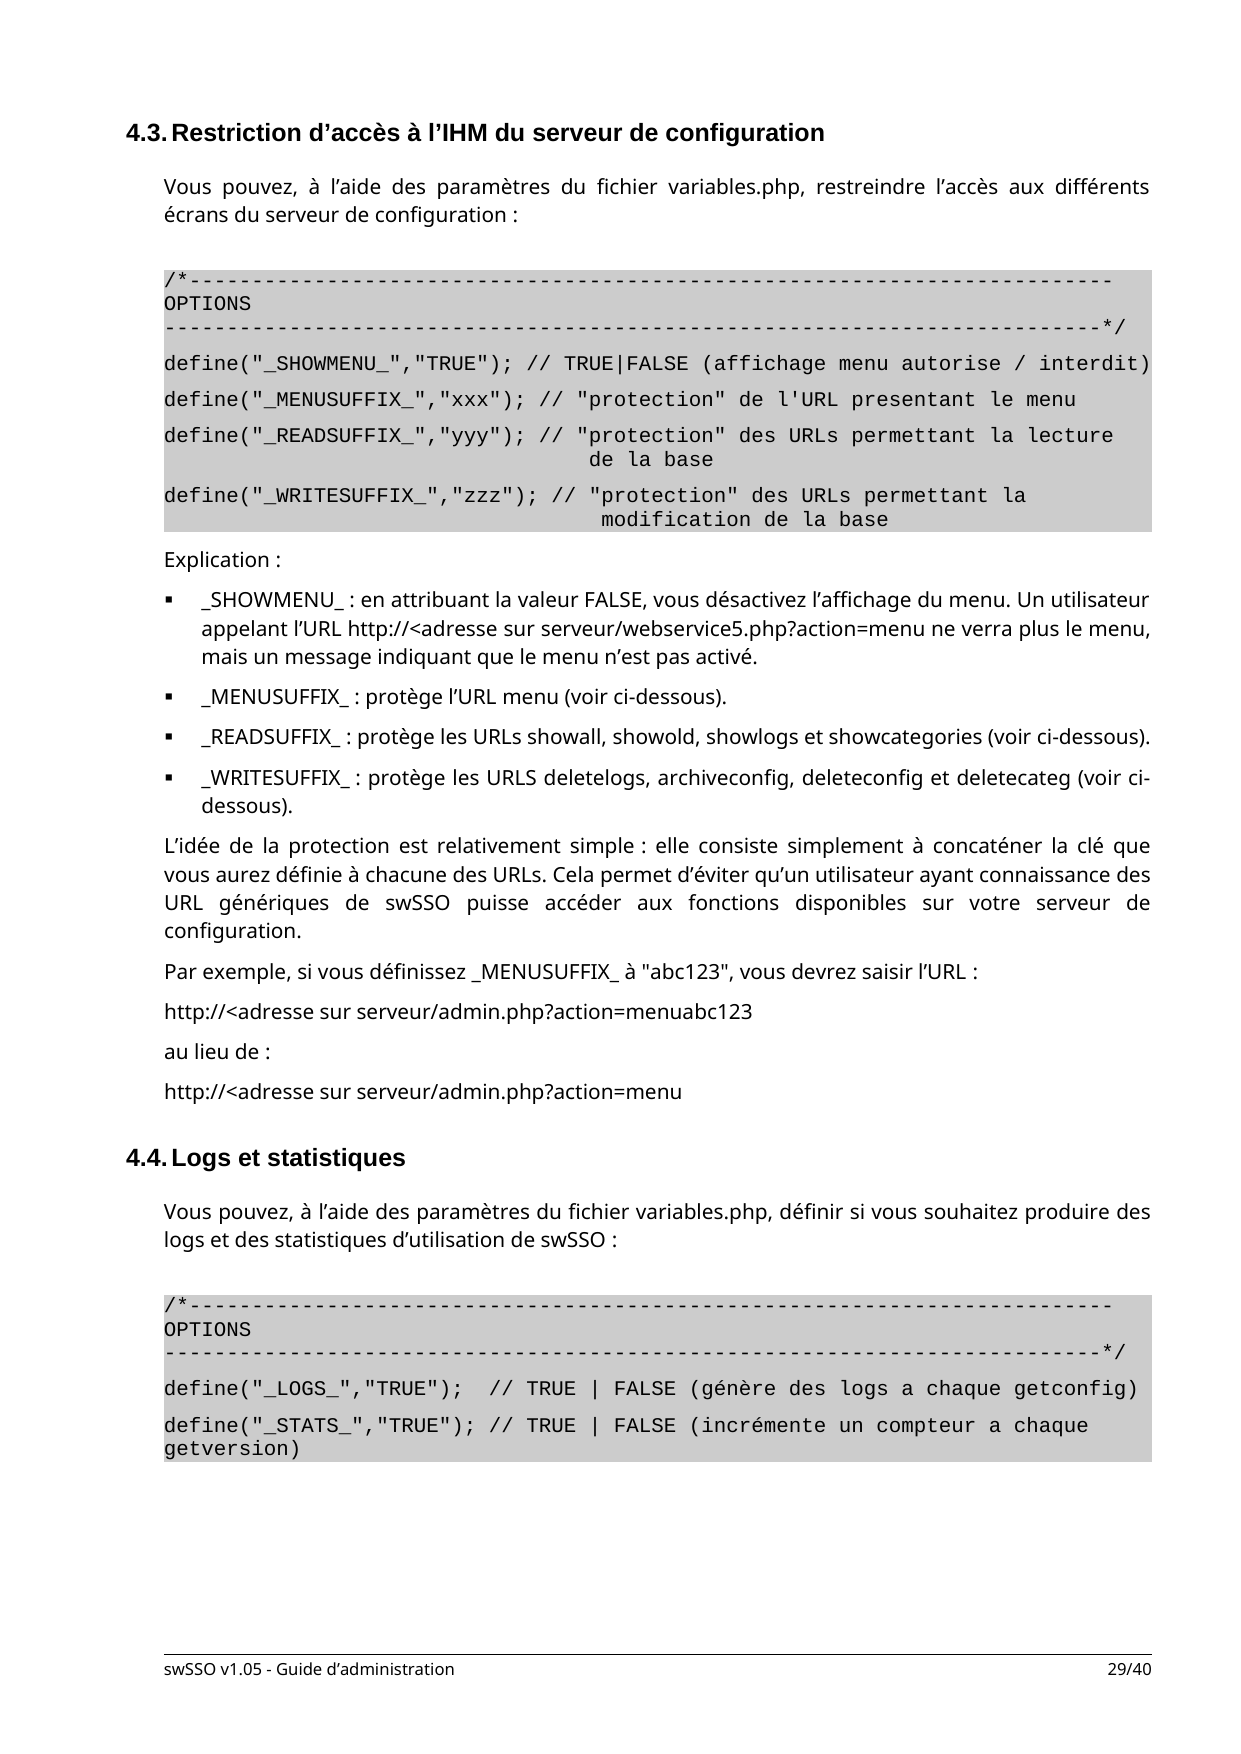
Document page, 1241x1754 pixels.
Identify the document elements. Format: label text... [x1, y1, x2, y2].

list au lieu de : [164, 1037, 1152, 1066]
list L’idée de la protection est relativement simple : elle consiste simplement à concaténer la clé que vous aurez définie à chacune des URLs. Cela permet d’éviter qu’un utilisateur ayant connaissance des URL génériques de swSSO puisse accéder aux fonctions disponibles sur votre serveur de configuration. [164, 831, 1152, 945]
list _SHOWMENU_ : en attribuant la valeur FALSE, vous désactivez l’affichage du menu. Un utilisateur appelant l’URL http://<adresse sur serveur/webservice5.php?action=menu ne verra plus le menu, mais un message indiquant que le menu n’est pas activé. [164, 585, 1152, 671]
subtitle Logs et statistiques [126, 1143, 1152, 1172]
text define("_LOGS_","TRUE"); // TRUE | FALSE (génère des logs a chaque getconfig) [164, 1378, 1152, 1402]
text define("_WRITESUFFIX_","zzz"); // "protection" des URLs permettant la modification de la base [164, 485, 1152, 532]
list _READSUFFIX_ : protège les URLs showall, showold, showlogs et showcategories (voir ci-dessous). [164, 722, 1152, 751]
text define("_MENUSUFFIX_","xxx"); // "protection" de l'URL presentant le menu [164, 389, 1152, 413]
list http://<adresse sur serveur/admin.php?action=menuabc123 [164, 997, 1152, 1026]
list http://<adresse sur serveur/admin.php?action=menu [164, 1077, 1152, 1106]
text Vous pouvez, à l’aide des paramètres du fichier variables.php, restreindre l’accès aux différents écrans du serveur de configuration : [164, 172, 1152, 229]
text /*-------------------------------------------------------------------------- [164, 1295, 1152, 1319]
text OPTIONS [164, 293, 1152, 317]
subtitle Restriction d’accès à l’IHM du serveur de configuration [126, 118, 1152, 147]
list _WRITESUFFIX_ : protège les URLS deletelogs, archiveconfig, deleteconfig et deletecateg (voir ci-dessous). [164, 763, 1152, 819]
text define("_STATS_","TRUE"); // TRUE | FALSE (incrémente un compteur a chaque getversion) [164, 1414, 1152, 1462]
text Explication : [164, 545, 1152, 573]
list Par exemple, si vous définissez _MENUSUFFIX_ à "abc123", vous devrez saisir l’URL : [164, 957, 1152, 985]
text define("_SHOWMENU_","TRUE"); // TRUE|FALSE (affichage menu autorise / interdit) [164, 353, 1152, 377]
text define("_READSUFFIX_","yyy"); // "protection" des URLs permettant la lecture de la base [164, 425, 1152, 473]
list _MENUSUFFIX_ : protège l’URL menu (voir ci-dessous). [164, 682, 1152, 711]
text /*-------------------------------------------------------------------------- [164, 270, 1152, 293]
text OPTIONS [164, 1319, 1152, 1342]
text ---------------------------------------------------------------------------*/ [164, 1342, 1152, 1366]
text ---------------------------------------------------------------------------*/ [164, 317, 1152, 341]
text Vous pouvez, à l’aide des paramètres du fichier variables.php, définir si vous souhaitez produire des logs et des statistiques d’utilisation de swSSO : [164, 1197, 1152, 1254]
